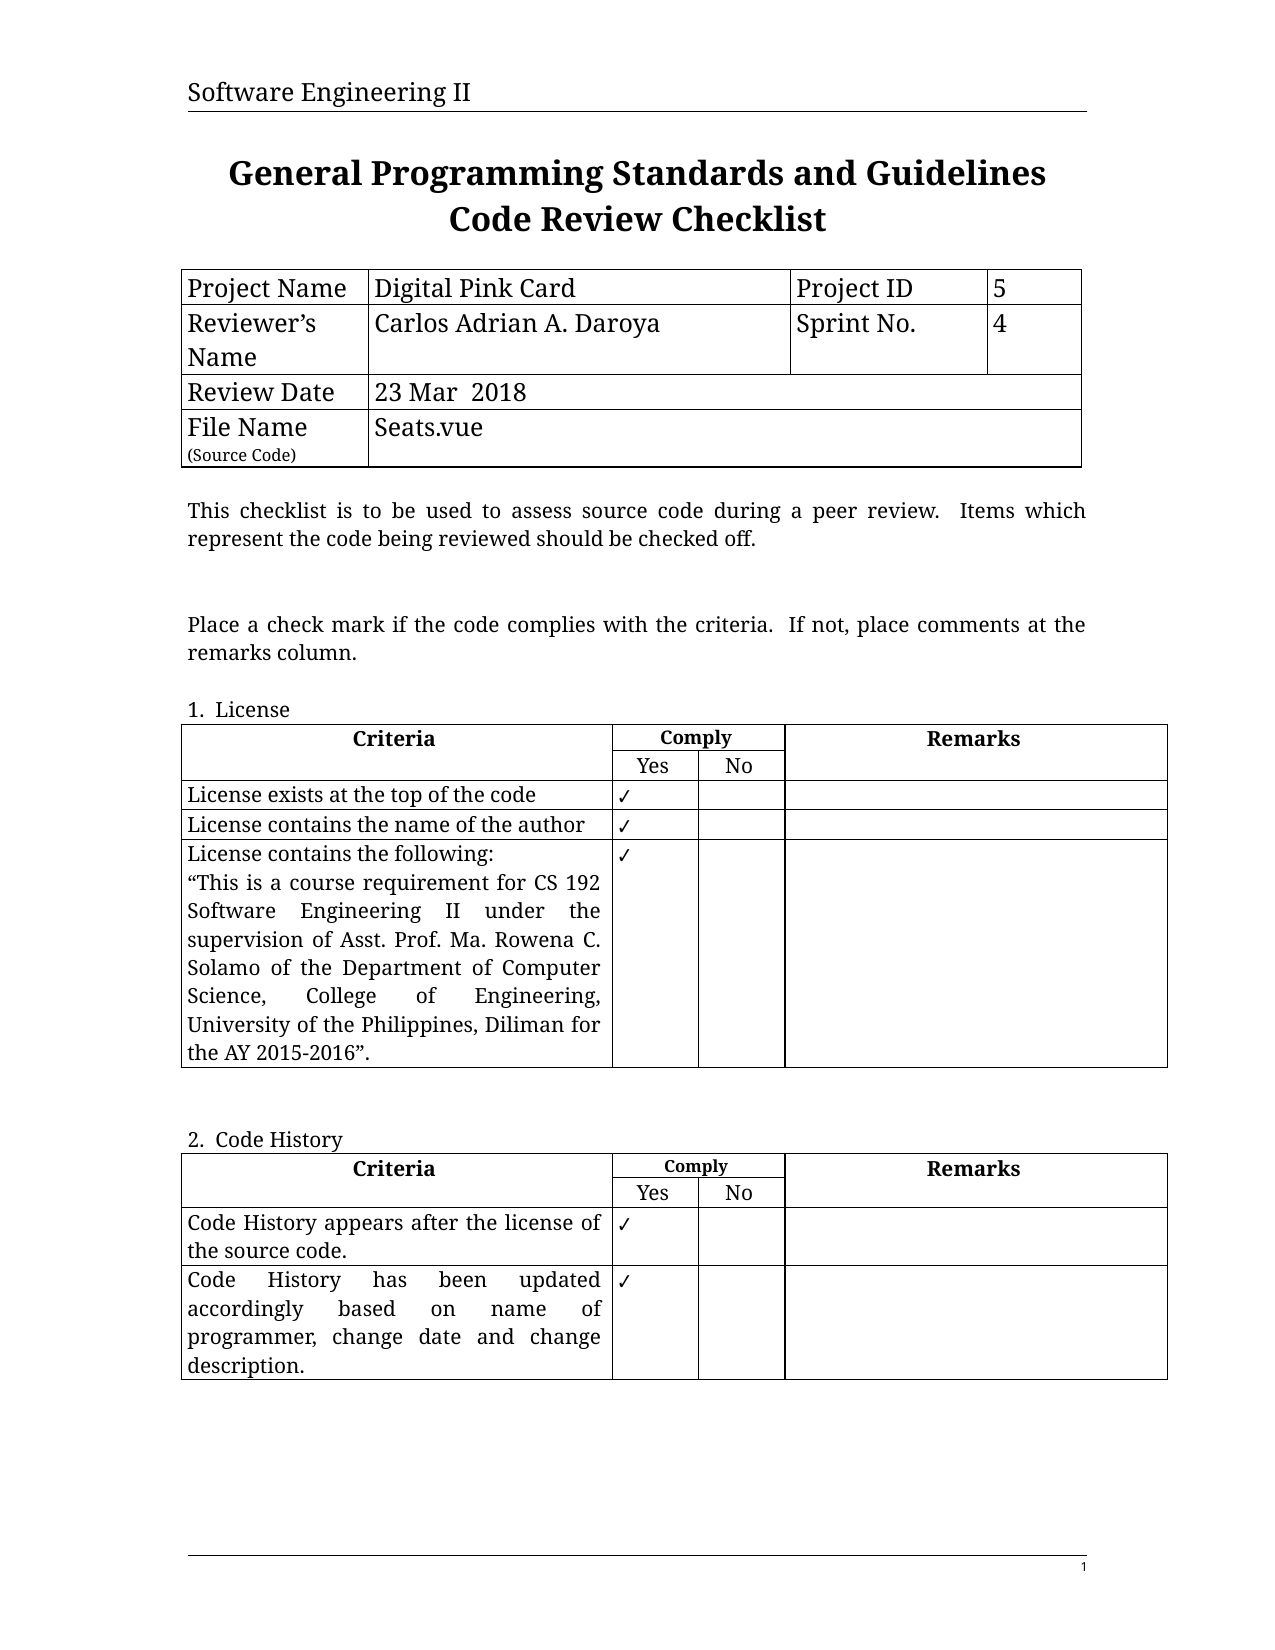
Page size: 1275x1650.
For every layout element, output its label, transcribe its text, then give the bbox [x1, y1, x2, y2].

text Place a check mark if the code complies with the criteria. If not, place comments at the remarks column. [187, 610, 1087, 667]
table_cell License contains the following: “This is a course requirement for CS 192 Software Engineering II under the supervision of Asst. Prof. Ma. Rowena C. Solamo of the Department of Computer Science, College of Engineering, University of the Philippines, Diliman for the AY 2015-2016”. [182, 840, 612, 1067]
table_cell [699, 781, 784, 809]
table_cell Code History appears after the license of the source code. [182, 1208, 612, 1264]
table_cell [699, 1208, 784, 1264]
table_cell Seats.vue [369, 410, 1081, 466]
table_header Remarks [786, 725, 1167, 779]
table_cell [786, 1266, 1167, 1379]
table_cell [786, 1208, 1167, 1264]
table_header Comply [613, 725, 784, 750]
text This checklist is to be used to assess source code during a peer review. Items which represent the code being reviewed should be checked off. [187, 496, 1087, 553]
table_cell Code History has been updated accordingly based on name of programmer, change date and change description. [182, 1266, 612, 1379]
table_header Criteria [182, 1154, 612, 1207]
text General Programming Standards and Guidelines Code Review Checklist [187, 150, 1087, 241]
table_cell [699, 810, 784, 838]
table_cell License contains the name of the author [182, 810, 612, 838]
table_cell 23 Mar 2018 [369, 375, 1081, 409]
table_header Project ID [791, 270, 987, 304]
table_cell License exists at the top of the code [182, 781, 612, 809]
table_header Project Name [182, 270, 368, 304]
table_cell Reviewer’s Name [182, 305, 368, 373]
table_cell Yes [613, 751, 698, 779]
table_cell [786, 840, 1167, 1067]
table_cell [786, 781, 1167, 809]
table_header Criteria [182, 725, 612, 779]
table_cell No [699, 751, 784, 779]
table_header Digital Pink Card [369, 270, 790, 304]
table_header Comply [613, 1154, 784, 1177]
table_cell ✔ [613, 1266, 698, 1379]
table_header 5 [988, 270, 1081, 304]
table_cell [699, 840, 784, 1067]
table_cell Sprint No. [791, 305, 987, 373]
table_cell [786, 810, 1167, 838]
table_cell Review Date [182, 375, 368, 409]
table_cell ✔ [613, 810, 698, 838]
table_cell ✔ [613, 1208, 698, 1264]
table_cell No [699, 1178, 784, 1207]
table_cell 4 [988, 305, 1081, 373]
table_cell Carlos Adrian A. Daroya [369, 305, 790, 373]
table_header Remarks [786, 1154, 1167, 1207]
table_cell ✔ [613, 840, 698, 1067]
table_cell Yes [613, 1178, 698, 1207]
table_cell ✔ [613, 781, 698, 809]
text 2. Code History [187, 1125, 1087, 1153]
table_cell [699, 1266, 784, 1379]
table_cell File Name (Source Code) [182, 410, 368, 466]
text 1. License [187, 695, 1087, 723]
